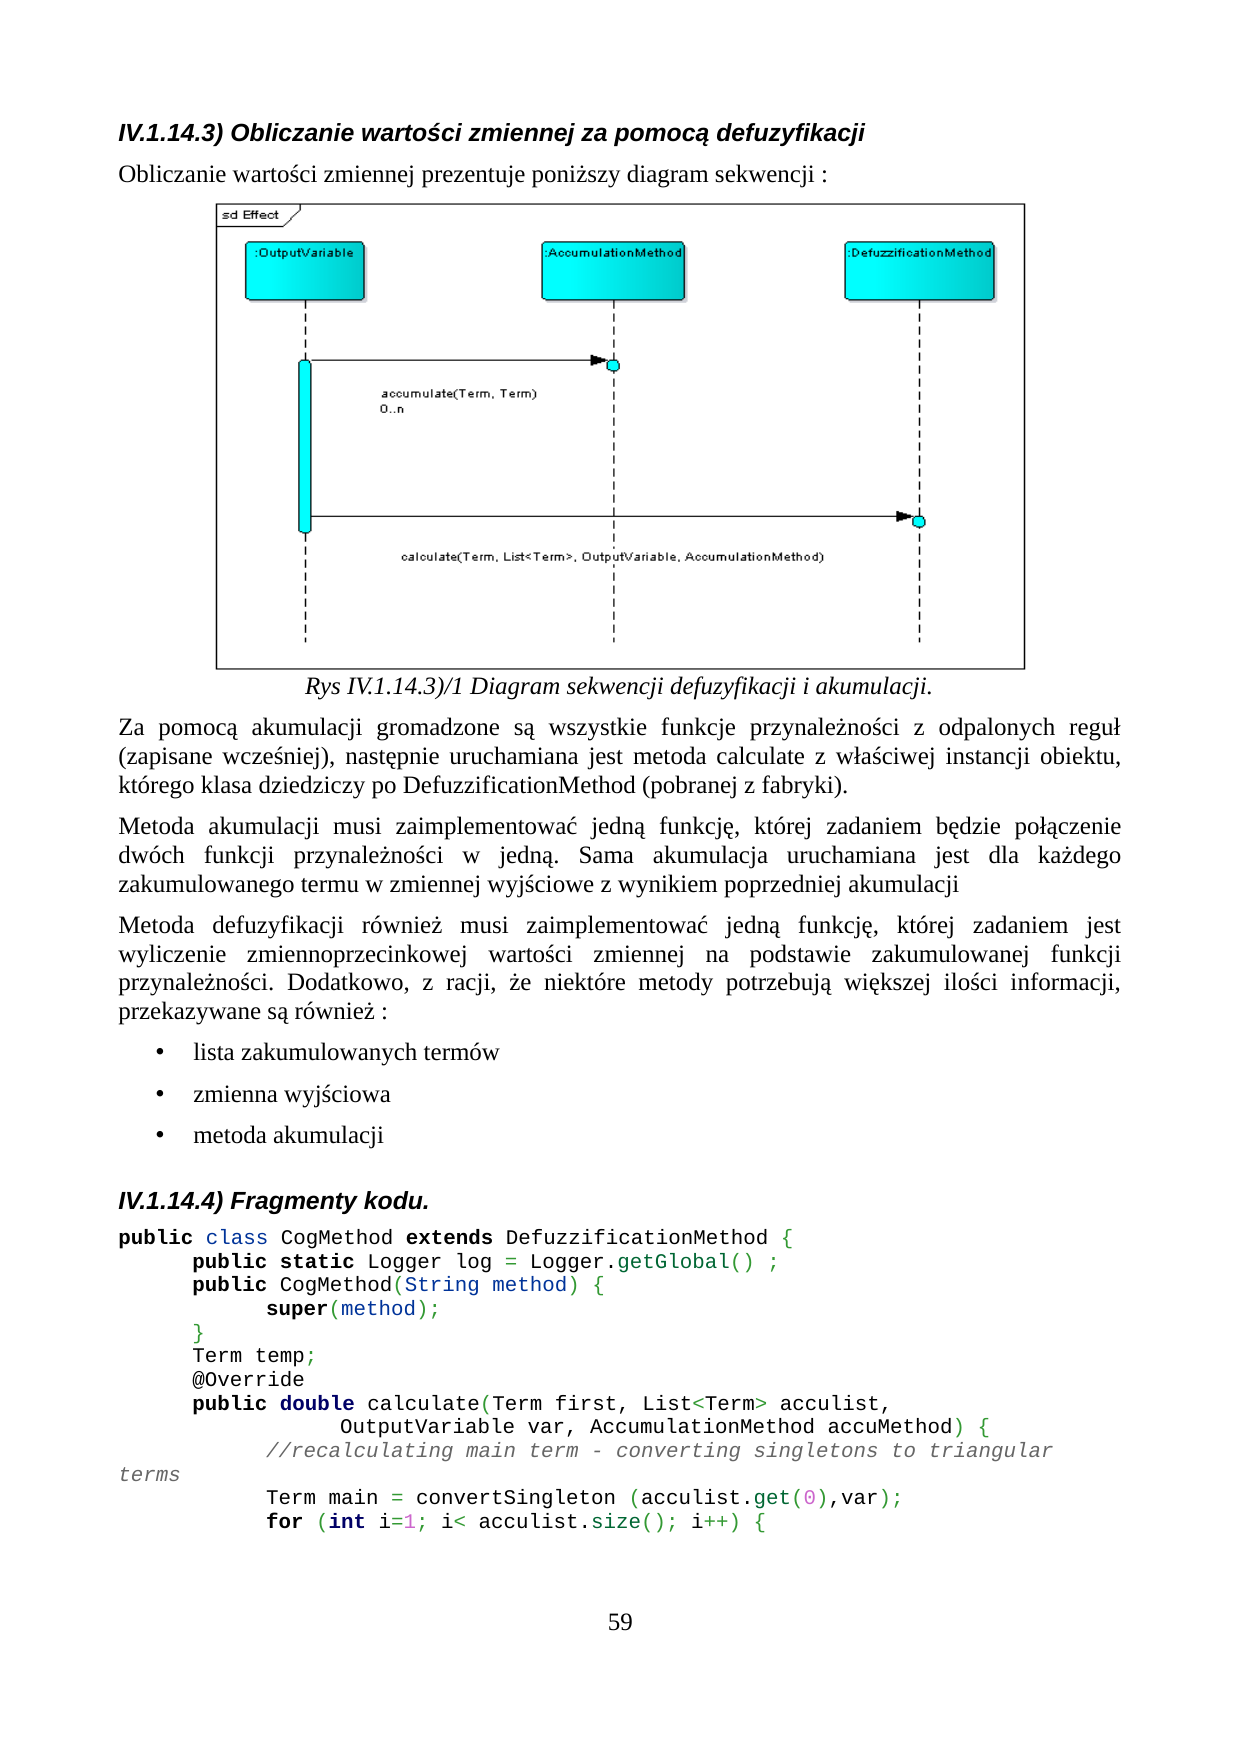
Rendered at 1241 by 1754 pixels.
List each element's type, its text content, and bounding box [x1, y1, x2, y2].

text Metoda akumulacji musi zaimplementować jedną funkcję, której zadaniem będzie połączenie dwóch funkcji przynależności w jedną. Sama akumulacja uruchamiana jest dla każdego zakumulowanego termu w zmiennej wyjściowe z wynikiem poprzedniej akumulacji [118, 811, 1122, 897]
picture [212, 200, 1028, 672]
text @Override [118, 1369, 1122, 1393]
text //recalculating main term - converting singletons to triangular terms [118, 1440, 1122, 1487]
list lista zakumulowanych termów [156, 1037, 1122, 1066]
text for (int i=1; i< acculist.size(); i++) { [118, 1511, 1122, 1534]
text public double calculate(Term first, List<Term> acculist, [118, 1393, 1122, 1416]
subtitle Obliczanie wartości zmiennej za pomocą defuzyfikacji [118, 118, 1122, 147]
text Rys IV.1.14.3)/1 Diagram sekwencji defuzyfikacji i akumulacji. [118, 213, 1122, 700]
list zmienna wyjściowa [156, 1079, 1122, 1107]
text } [118, 1322, 1122, 1345]
text super(method); [118, 1298, 1122, 1322]
text public class CogMethod extends DefuzzificationMethod { [118, 1227, 1122, 1251]
text Za pomocą akumulacji gromadzone są wszystkie funkcje przynależności z odpalonych reguł (zapisane wcześniej), następnie uruchamiana jest metoda calculate z właściwej instancji obiektu, którego klasa dziedziczy po DefuzzificationMethod (pobranej z fabryki). [118, 712, 1122, 799]
text Obliczanie wartości zmiennej prezentuje poniższy diagram sekwencji : [118, 159, 1122, 188]
text public CogMethod(String method) { [118, 1274, 1122, 1298]
text Term main = convertSingleton (acculist.get(0),var); [118, 1487, 1122, 1511]
text Term temp; [118, 1345, 1122, 1369]
text public static Logger log = Logger.getGlobal() ; [118, 1251, 1122, 1274]
list metoda akumulacji [156, 1120, 1122, 1149]
text Metoda defuzyfikacji również musi zaimplementować jedną funkcję, której zadaniem jest wyliczenie zmiennoprzecinkowej wartości zmiennej na podstawie zakumulowanej funkcji przynależności. Dodatkowo, z racji, że niektóre metody potrzebują większej ilości informacji, przekazywane są również : [118, 910, 1122, 1025]
subtitle Fragmenty kodu. [118, 1186, 1122, 1215]
text OutputVariable var, AccumulationMethod accuMethod) { [118, 1416, 1122, 1440]
